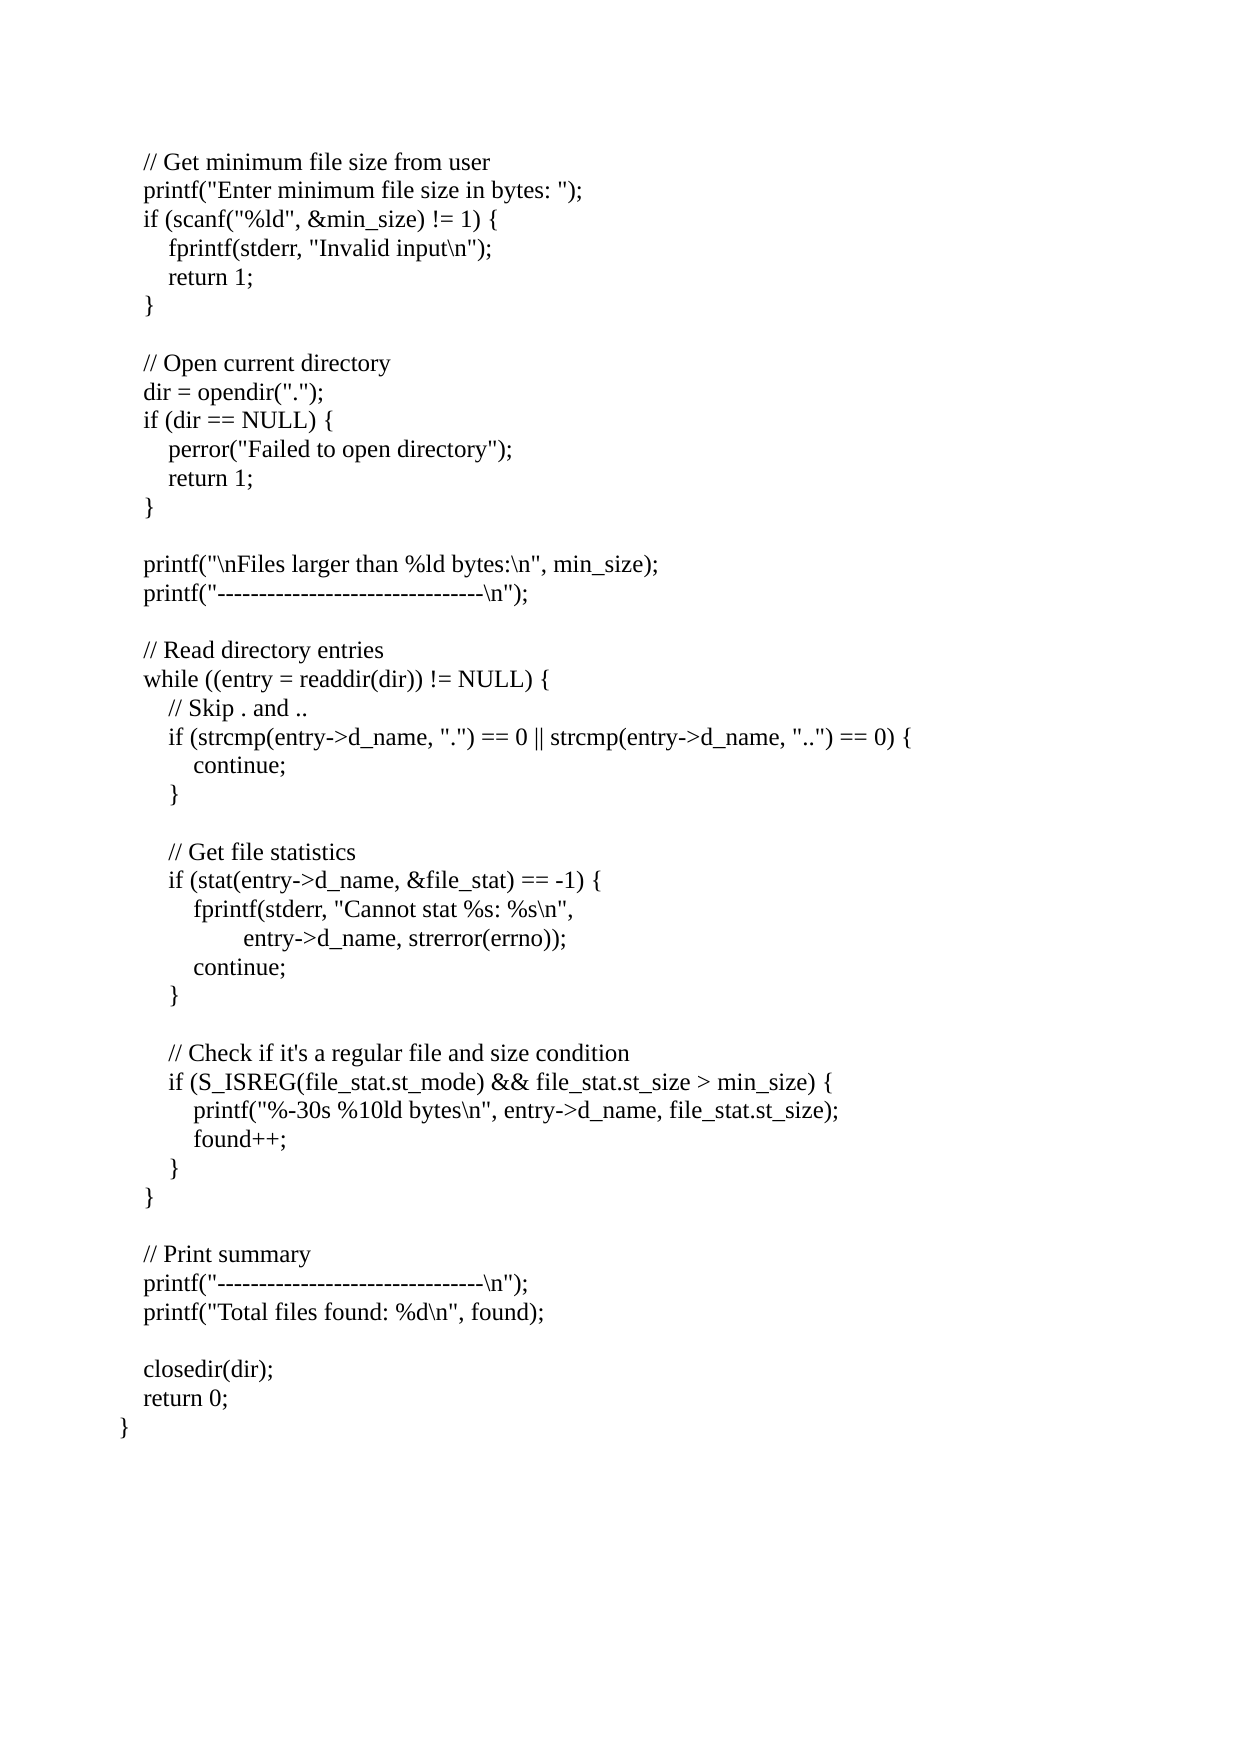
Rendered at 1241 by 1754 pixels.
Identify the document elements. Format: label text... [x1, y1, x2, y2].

text continue; [118, 751, 1122, 779]
text fprintf(stderr, "Invalid input\n"); [118, 233, 1122, 262]
text return 0; [118, 1383, 1122, 1412]
text dir = opendir("."); [118, 377, 1122, 406]
text printf("Enter minimum file size in bytes: "); [118, 176, 1122, 204]
text if (stat(entry->d_name, &file_stat) == -1) { [118, 866, 1122, 894]
text if (dir == NULL) { [118, 406, 1122, 434]
text } [118, 291, 1122, 319]
text return 1; [118, 463, 1122, 492]
text if (scanf("%ld", &min_size) != 1) { [118, 204, 1122, 233]
text printf("--------------------------------\n"); [118, 578, 1122, 607]
text if (strcmp(entry->d_name, ".") == 0 || strcmp(entry->d_name, "..") == 0) { [118, 722, 1122, 751]
text perror("Failed to open directory"); [118, 434, 1122, 463]
text continue; [118, 952, 1122, 981]
text // Print summary [118, 1239, 1122, 1268]
text closedir(dir); [118, 1354, 1122, 1383]
text printf("Total files found: %d\n", found); [118, 1297, 1122, 1326]
text printf("--------------------------------\n"); [118, 1268, 1122, 1297]
text // Get file statistics [118, 837, 1122, 866]
text } [118, 1412, 1122, 1441]
text found++; [118, 1124, 1122, 1153]
text // Open current directory [118, 348, 1122, 377]
text // Check if it's a regular file and size condition [118, 1038, 1122, 1067]
text } [118, 779, 1122, 808]
text printf("\nFiles larger than %ld bytes:\n", min_size); [118, 549, 1122, 578]
text } [118, 492, 1122, 521]
text } [118, 981, 1122, 1009]
text while ((entry = readdir(dir)) != NULL) { [118, 664, 1122, 693]
text } [118, 1153, 1122, 1182]
text // Read directory entries [118, 636, 1122, 664]
text entry->d_name, strerror(errno)); [118, 923, 1122, 952]
text return 1; [118, 262, 1122, 291]
text printf("%-30s %10ld bytes\n", entry->d_name, file_stat.st_size); [118, 1096, 1122, 1124]
text // Get minimum file size from user [118, 147, 1122, 176]
text if (S_ISREG(file_stat.st_mode) && file_stat.st_size > min_size) { [118, 1067, 1122, 1096]
text // Skip . and .. [118, 693, 1122, 722]
text fprintf(stderr, "Cannot stat %s: %s\n", [118, 894, 1122, 923]
text } [118, 1182, 1122, 1211]
